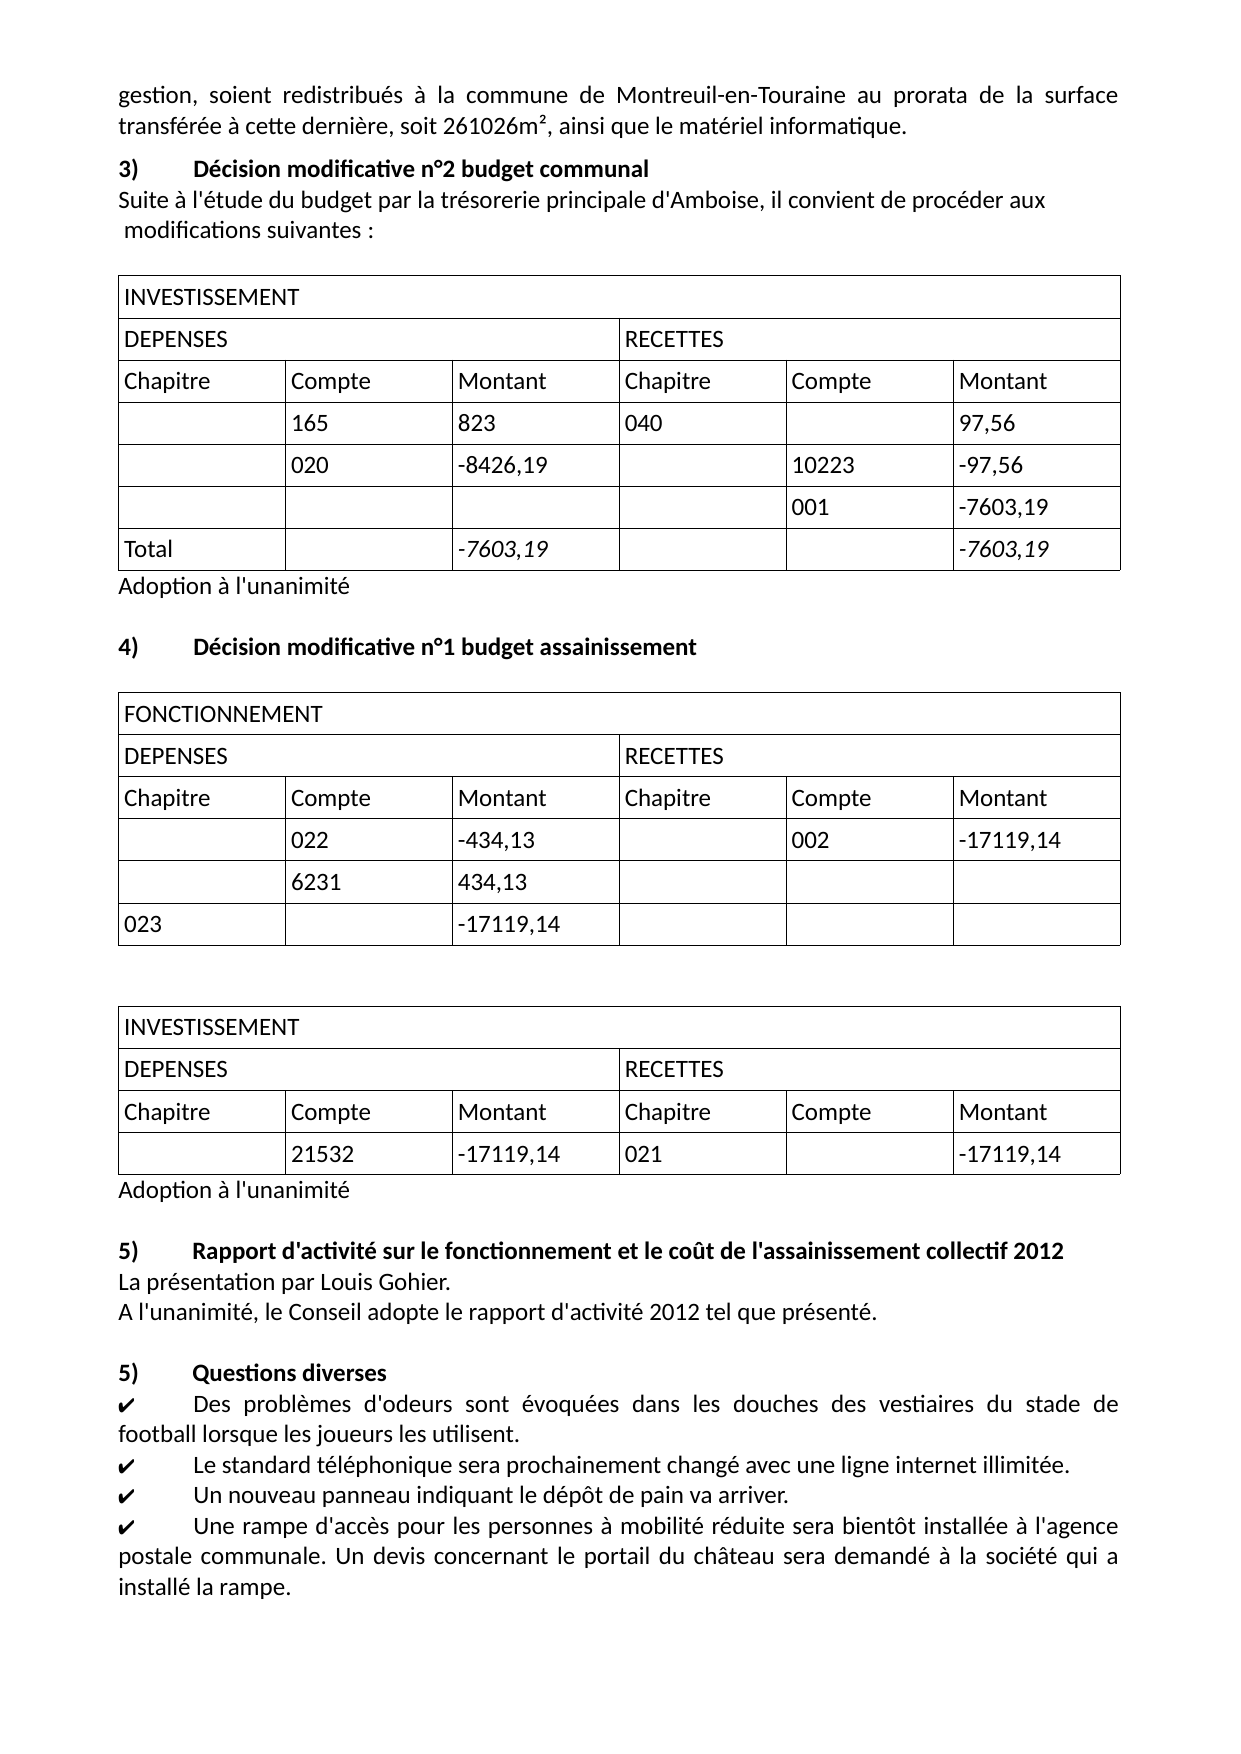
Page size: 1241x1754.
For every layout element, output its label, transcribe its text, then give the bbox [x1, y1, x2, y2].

table_cell [620, 861, 786, 902]
table_cell [119, 487, 285, 528]
table_cell RECETTES [620, 735, 1120, 776]
table_cell Montant [453, 361, 619, 402]
table_cell 6231 [286, 861, 452, 902]
table_cell [620, 445, 786, 486]
table_cell [119, 1133, 285, 1174]
text Adoption à l'unanimité [118, 1175, 1120, 1205]
text Adoption à l'unanimité [118, 571, 1120, 601]
table_cell 023 [119, 904, 285, 944]
table_cell [119, 403, 285, 444]
table_cell Compte [787, 361, 953, 402]
table_cell [620, 529, 786, 570]
table_cell [620, 487, 786, 528]
table_cell [119, 445, 285, 486]
table_cell -7603,19 [453, 529, 619, 570]
table_cell 021 [620, 1133, 786, 1174]
table_cell -434,13 [453, 819, 619, 860]
table_cell Compte [286, 361, 452, 402]
table_cell -17119,14 [453, 904, 619, 944]
table_cell Montant [453, 1091, 619, 1132]
table_cell [119, 861, 285, 902]
text A l'unanimité, le Conseil adopte le rapport d'activité 2012 tel que présenté. [118, 1296, 1120, 1327]
text 5) Rapport d'activité sur le fonctionnement et le coût de l'assainissement collectif 2012 [118, 1235, 1120, 1266]
table_cell -7603,19 [954, 529, 1120, 570]
table_cell Chapitre [119, 777, 285, 818]
table_cell 823 [453, 403, 619, 444]
table_cell 10223 [787, 445, 953, 486]
table_cell 001 [787, 487, 953, 528]
table_header INVESTISSEMENT [119, 1007, 1120, 1048]
table_cell Chapitre [620, 361, 786, 402]
table_cell DEPENSES [119, 319, 619, 359]
table_cell 97,56 [954, 403, 1120, 444]
table_cell [620, 819, 786, 860]
table_cell Montant [954, 1091, 1120, 1132]
table_cell RECETTES [620, 1049, 1120, 1090]
table_cell Chapitre [119, 361, 285, 402]
table_cell Compte [787, 777, 953, 818]
text Suite à l'étude du budget par la trésorerie principale d'Amboise, il convient de procéder aux [118, 184, 1120, 214]
table_cell -97,56 [954, 445, 1120, 486]
table_cell [119, 819, 285, 860]
table_cell Compte [787, 1091, 953, 1132]
table_cell 020 [286, 445, 452, 486]
table_cell RECETTES [620, 319, 1120, 359]
table_cell [286, 529, 452, 570]
table_cell 022 [286, 819, 452, 860]
table_cell -17119,14 [453, 1133, 619, 1174]
table_cell Montant [954, 361, 1120, 402]
table_cell Chapitre [119, 1091, 285, 1132]
table_cell Compte [286, 1091, 452, 1132]
table_cell 002 [787, 819, 953, 860]
list Décision modificative n°2 budget communal [118, 153, 1120, 184]
table_cell -7603,19 [954, 487, 1120, 528]
table_cell Compte [286, 777, 452, 818]
table_cell [954, 904, 1120, 944]
table_cell [286, 904, 452, 944]
table_cell Total [119, 529, 285, 570]
text La présentation par Louis Gohier. [118, 1266, 1120, 1296]
table_cell 040 [620, 403, 786, 444]
list Un nouveau panneau indiquant le dépôt de pain va arriver. [118, 1479, 1120, 1510]
table_cell Chapitre [620, 1091, 786, 1132]
table_cell [787, 529, 953, 570]
table_cell Chapitre [620, 777, 786, 818]
table_cell 21532 [286, 1133, 452, 1174]
table_cell Montant [954, 777, 1120, 818]
table_cell -17119,14 [954, 1133, 1120, 1174]
table_header FONCTIONNEMENT [119, 693, 1120, 734]
table_cell Montant [453, 777, 619, 818]
table_cell 434,13 [453, 861, 619, 902]
list Des problèmes d'odeurs sont évoquées dans les douches des vestiaires du stade de football lorsque les joueurs les utilisent. [118, 1388, 1120, 1449]
text gestion, soient redistribués à la commune de Montreuil-en-Touraine au prorata de la surface transférée à cette dernière, soit 261026m², ainsi que le matériel informatique. [118, 80, 1120, 141]
table_cell [787, 904, 953, 944]
table_cell [620, 904, 786, 944]
table_cell [787, 1133, 953, 1174]
list Le standard téléphonique sera prochainement changé avec une ligne internet illimitée. [118, 1449, 1120, 1479]
table_header INVESTISSEMENT [119, 276, 1120, 317]
text 5) Questions diverses [118, 1357, 1120, 1388]
table_cell -17119,14 [954, 819, 1120, 860]
table_cell 165 [286, 403, 452, 444]
table_cell [954, 861, 1120, 902]
table_cell [286, 487, 452, 528]
list Une rampe d'accès pour les personnes à mobilité réduite sera bientôt installée à l'agence postale communale. Un devis concernant le portail du château sera demandé à la société qui a installé la rampe. [118, 1510, 1120, 1601]
table_cell [453, 487, 619, 528]
text modifications suivantes : [118, 214, 1120, 245]
table_cell -8426,19 [453, 445, 619, 486]
table_cell DEPENSES [119, 735, 619, 776]
list Décision modificative n°1 budget assainissement [118, 631, 1120, 662]
table_cell DEPENSES [119, 1049, 619, 1090]
table_cell [787, 861, 953, 902]
table_cell [787, 403, 953, 444]
